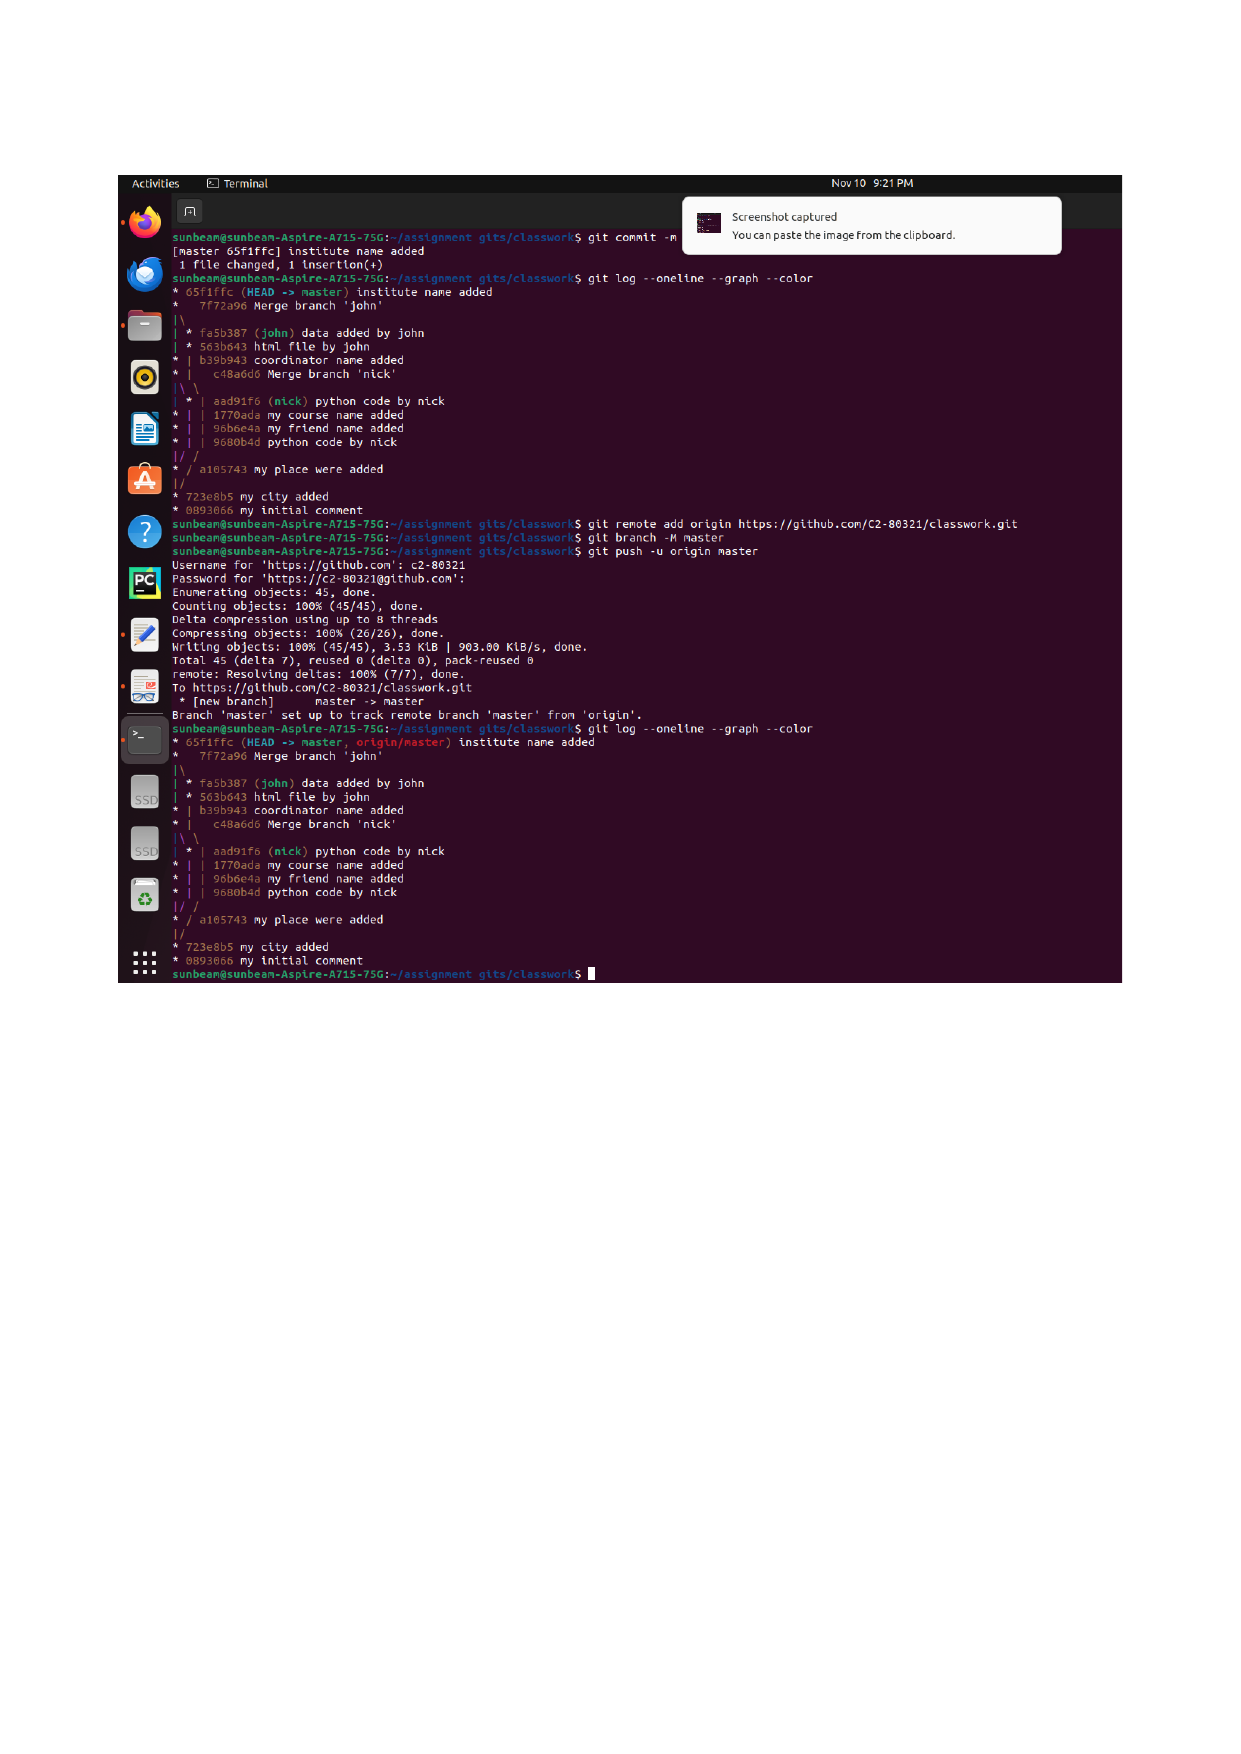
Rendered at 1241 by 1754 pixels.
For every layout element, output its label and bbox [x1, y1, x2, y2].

picture [118, 175, 1123, 983]
